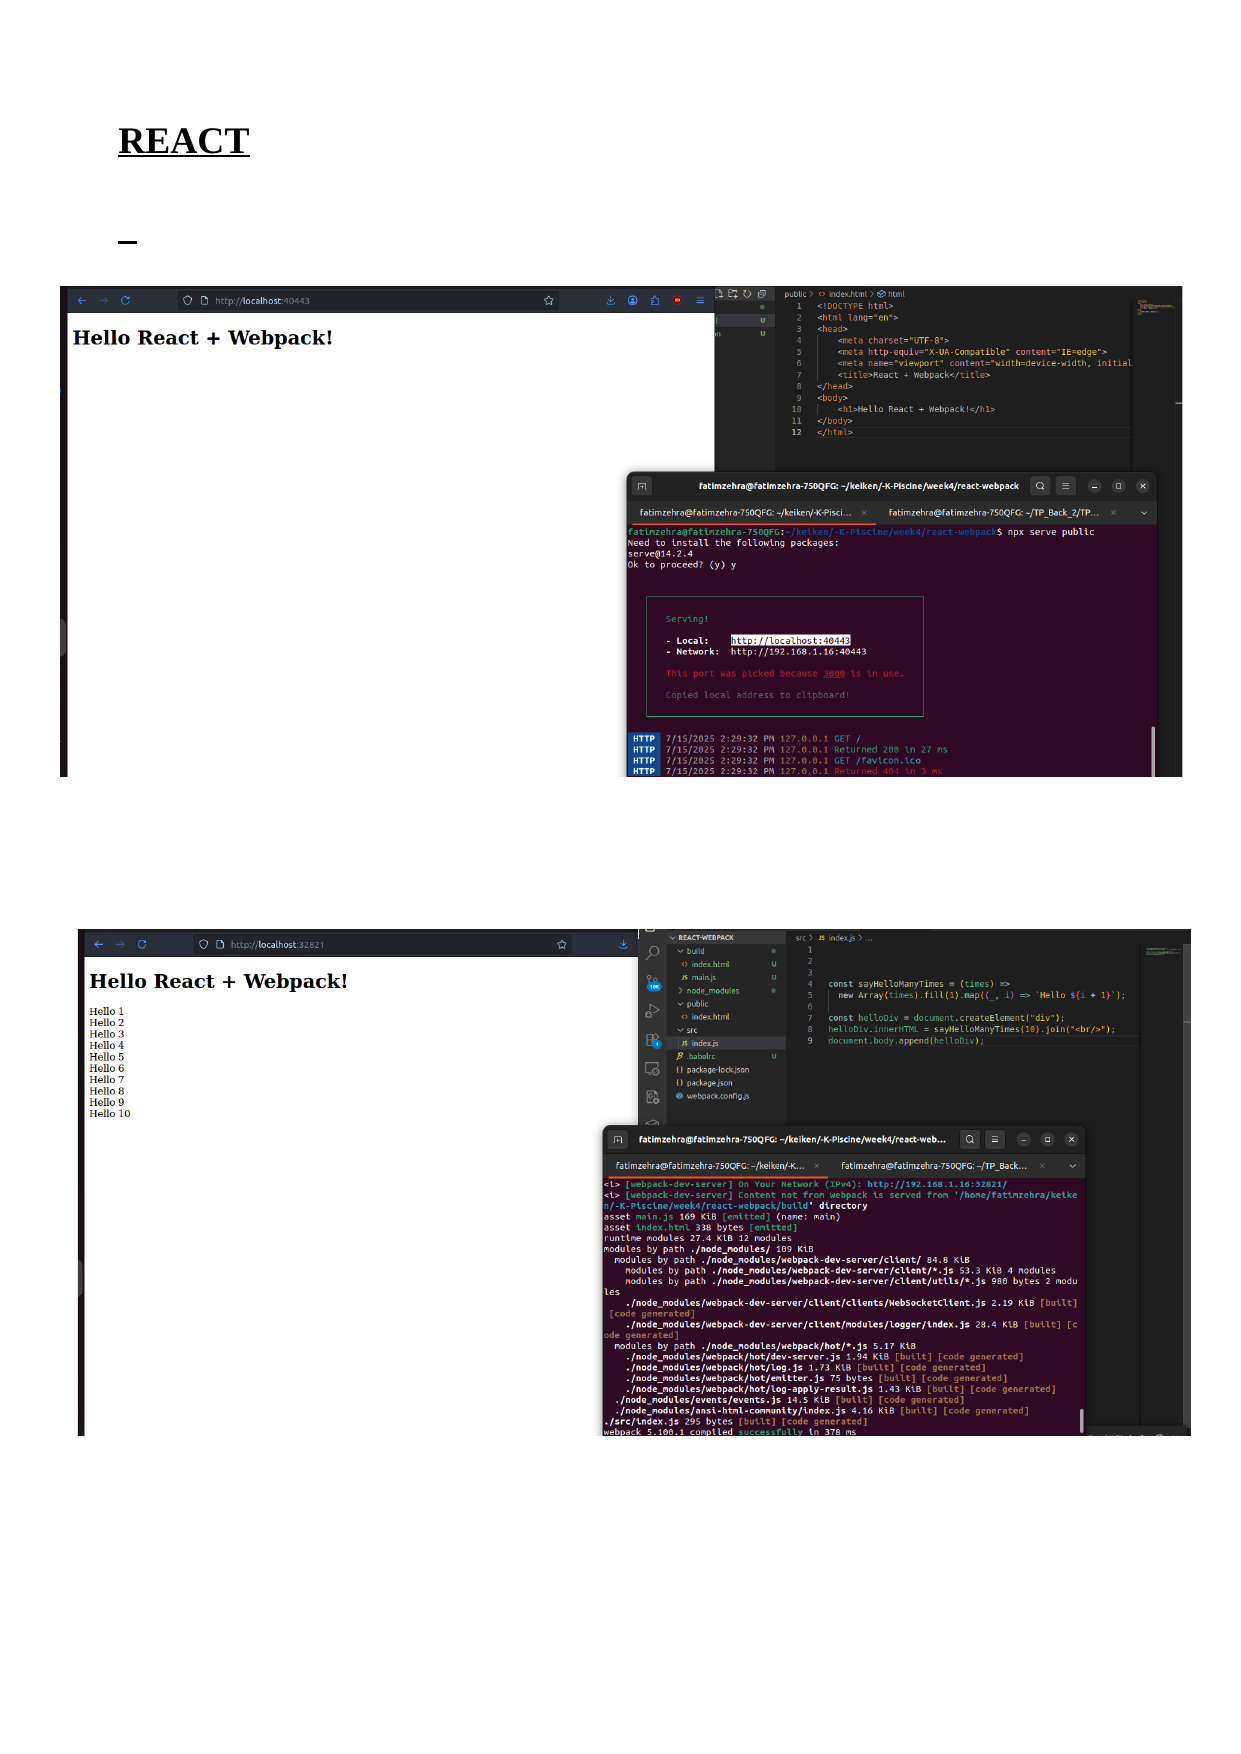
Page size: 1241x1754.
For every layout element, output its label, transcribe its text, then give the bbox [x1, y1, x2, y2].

picture [60, 286, 1183, 777]
picture [77, 929, 1191, 1436]
text REACT [118, 118, 1122, 161]
